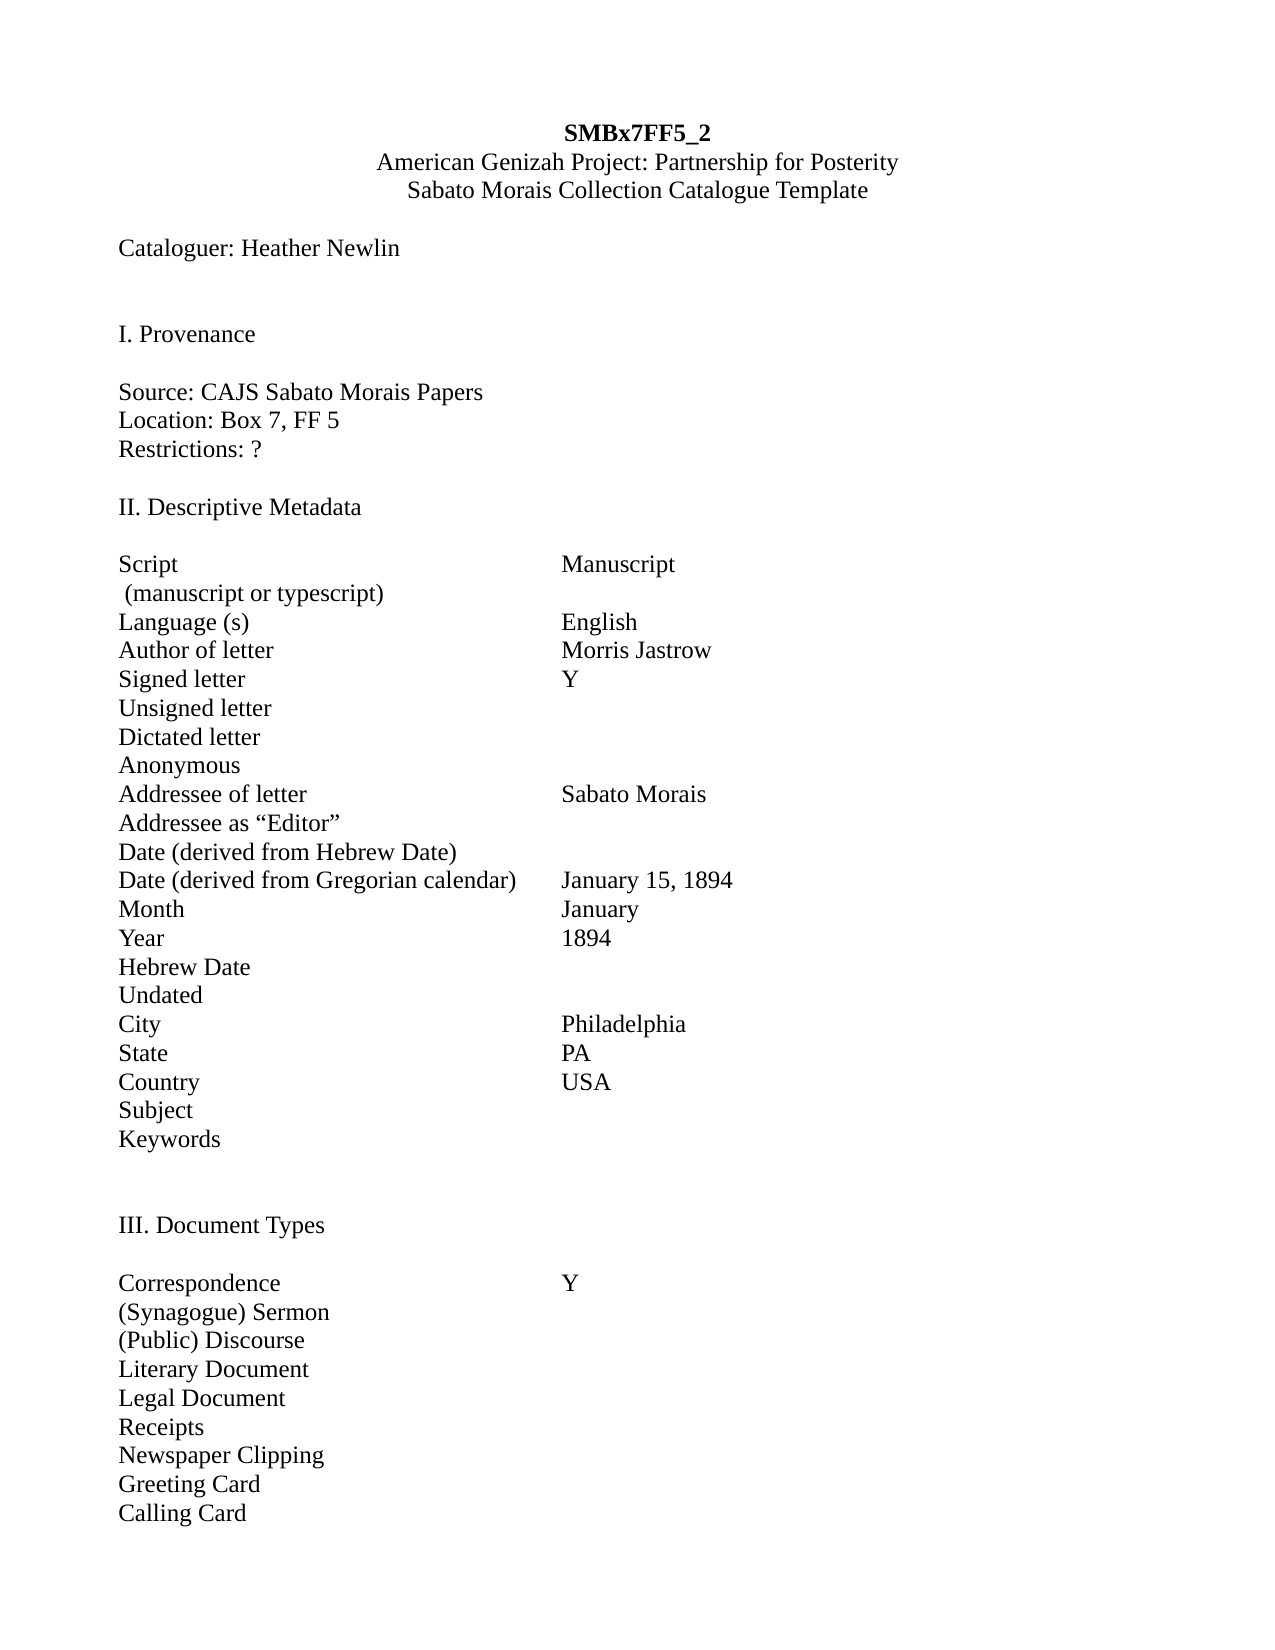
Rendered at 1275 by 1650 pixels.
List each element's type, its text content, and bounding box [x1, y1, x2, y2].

text Receipts [118, 1412, 1157, 1441]
text Legal Document [118, 1383, 1157, 1412]
text Anonymous [118, 751, 1157, 779]
text Script Manuscript [118, 549, 1157, 578]
text Calling Card [118, 1498, 1157, 1527]
text Keywords [118, 1124, 1157, 1153]
text Correspondence Y [118, 1268, 1157, 1297]
text Subject [118, 1096, 1157, 1124]
text Restrictions: ? [118, 434, 1157, 463]
text City Philadelphia [118, 1009, 1157, 1038]
text Month January [118, 894, 1157, 923]
text Hebrew Date [118, 952, 1157, 981]
text Sabato Morais Collection Catalogue Template [118, 176, 1157, 204]
text SMBx7FF5_2 [118, 118, 1157, 147]
text Location: Box 7, FF 5 [118, 406, 1157, 434]
text Country USA [118, 1067, 1157, 1096]
text Date (derived from Gregorian calendar) January 15, 1894 [118, 866, 1157, 894]
text Signed letter Y [118, 664, 1157, 693]
text (Synagogue) Sermon [118, 1297, 1157, 1326]
text State PA [118, 1038, 1157, 1067]
text Source: CAJS Sabato Morais Papers [118, 377, 1157, 406]
text (manuscript or typescript) [118, 578, 1157, 607]
text Greeting Card [118, 1469, 1157, 1498]
text Addressee as “Editor” [118, 808, 1157, 837]
text Unsigned letter [118, 693, 1157, 722]
text II. Descriptive Metadata [118, 492, 1157, 521]
text Newspaper Clipping [118, 1441, 1157, 1469]
text Cataloguer: Heather Newlin [118, 233, 1157, 262]
text Language (s) English [118, 607, 1157, 636]
text American Genizah Project: Partnership for Posterity [118, 147, 1157, 176]
text Author of letter Morris Jastrow [118, 636, 1157, 664]
text III. Document Types [118, 1211, 1157, 1239]
text Literary Document [118, 1354, 1157, 1383]
text Addressee of letter Sabato Morais [118, 779, 1157, 808]
text Dictated letter [118, 722, 1157, 751]
text Date (derived from Hebrew Date) [118, 837, 1157, 866]
text Year 1894 [118, 923, 1157, 952]
text I. Provenance [118, 319, 1157, 348]
text (Public) Discourse [118, 1326, 1157, 1354]
text Undated [118, 981, 1157, 1009]
